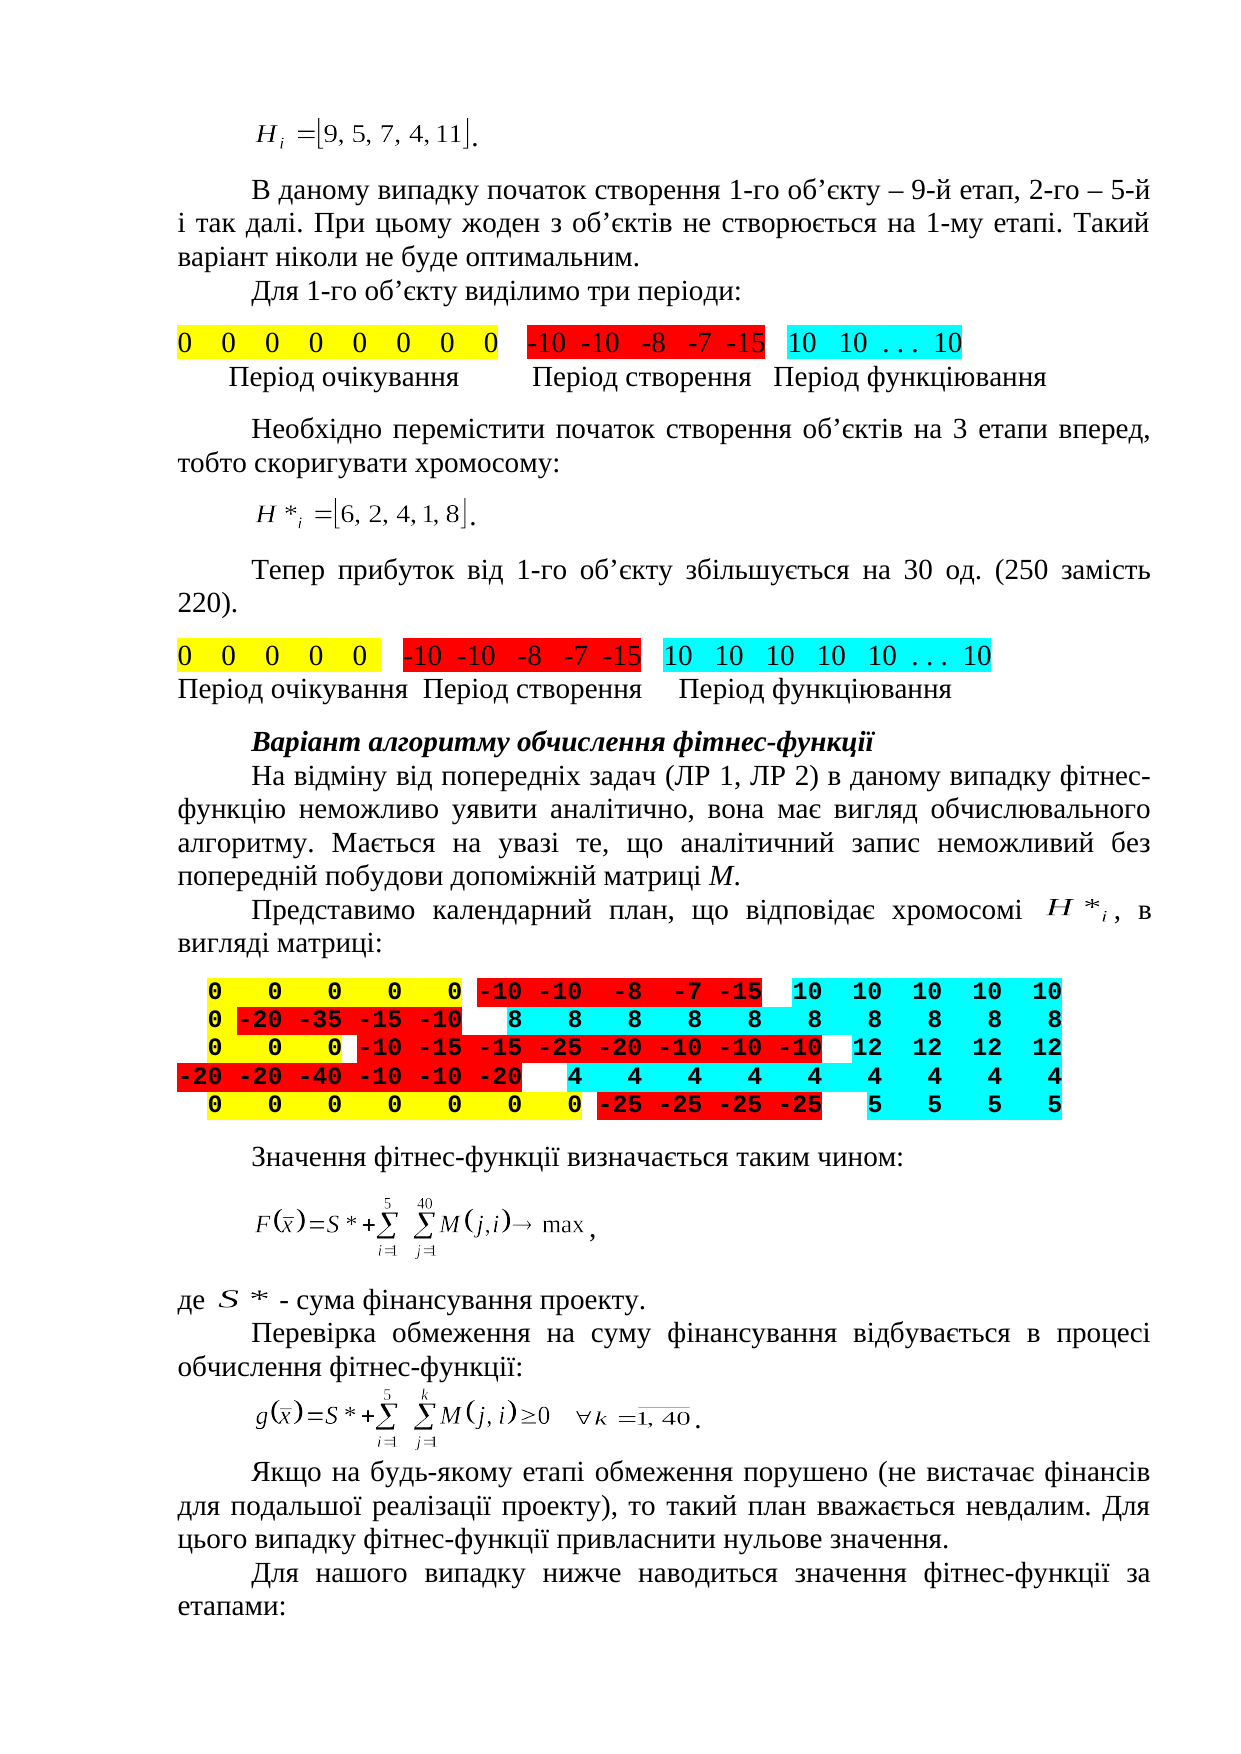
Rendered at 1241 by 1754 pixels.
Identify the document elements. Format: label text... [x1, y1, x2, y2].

text Період очікування Період створення Період функціювання [177, 359, 1152, 392]
text Період очікування Період створення Період функціювання [177, 672, 1152, 705]
text 0 -20 -35 -15 -10 8 8 8 8 8 8 8 8 8 8 [177, 1007, 1152, 1035]
text 0 0 0 0 0 -10 -10 -8 -7 -15 10 10 10 10 10 [177, 978, 1152, 1007]
text . [177, 498, 1152, 533]
text Якщо на будь-якому етапі обмеження порушено (не вистачає фінансів для подальшої реалізації проекту), то такий план вважається невдалим. Для цього випадку фітнес-функції привласнити нульове значення. [177, 1454, 1152, 1555]
text Перевірка обмеження на суму фінансування відбувається в процесі обчислення фітнес-функції: [177, 1316, 1152, 1383]
text Для нашого випадку нижче наводиться значення фітнес-функції за етапами: [177, 1555, 1152, 1622]
text Варіант алгоритму обчислення фітнес-функції [177, 724, 1152, 758]
text Представимо календарний план, що відповідає хромосомі , в вигляді матриці: [177, 892, 1152, 959]
text 0 0 0 -10 -15 -15 -25 -20 -10 -10 -10 12 12 12 12 [177, 1035, 1152, 1063]
text Необхідно перемістити початок створення об’єктів на 3 етапи вперед, тобто скоригувати хромосому: [177, 412, 1152, 479]
text . [177, 1383, 1152, 1454]
text . [177, 118, 1152, 153]
text де - сума фінансування проекту. [177, 1282, 1152, 1316]
text Для 1-го об’єкту виділимо три періоди: [177, 273, 1152, 306]
text -20 -20 -40 -10 -10 -20 4 4 4 4 4 4 4 4 4 [177, 1063, 1152, 1092]
text 0 0 0 0 0 0 0 0 -10 -10 -8 -7 -15 10 10 . . . 10 [177, 325, 1152, 359]
text 0 0 0 0 0 0 0 -25 -25 -25 -25 5 5 5 5 [177, 1092, 1152, 1120]
text 0 0 0 0 0 -10 -10 -8 -7 -15 10 10 10 10 10 . . . 10 [177, 638, 1152, 672]
text Тепер прибуток від 1-го об’єкту збільшується на 30 од. (250 замість 220). [177, 552, 1152, 619]
text , [177, 1192, 1152, 1263]
text В даному випадку початок створення 1-го об’єкту – 9-й етап, 2-го – 5-й і так далі. При цьому жоден з об’єктів не створюється на 1-му етапі. Такий варіант ніколи не буде оптимальним. [177, 172, 1152, 273]
text На відміну від попередніх задач (ЛР 1, ЛР 2) в даному випадку фітнес-функцію неможливо уявити аналітично, вона має вигляд обчислювального алгоритму. Мається на увазі те, що аналітичний запис неможливий без попередній побудови допоміжній матриці М. [177, 758, 1152, 892]
text Значення фітнес-функції визначається таким чином: [177, 1139, 1152, 1172]
